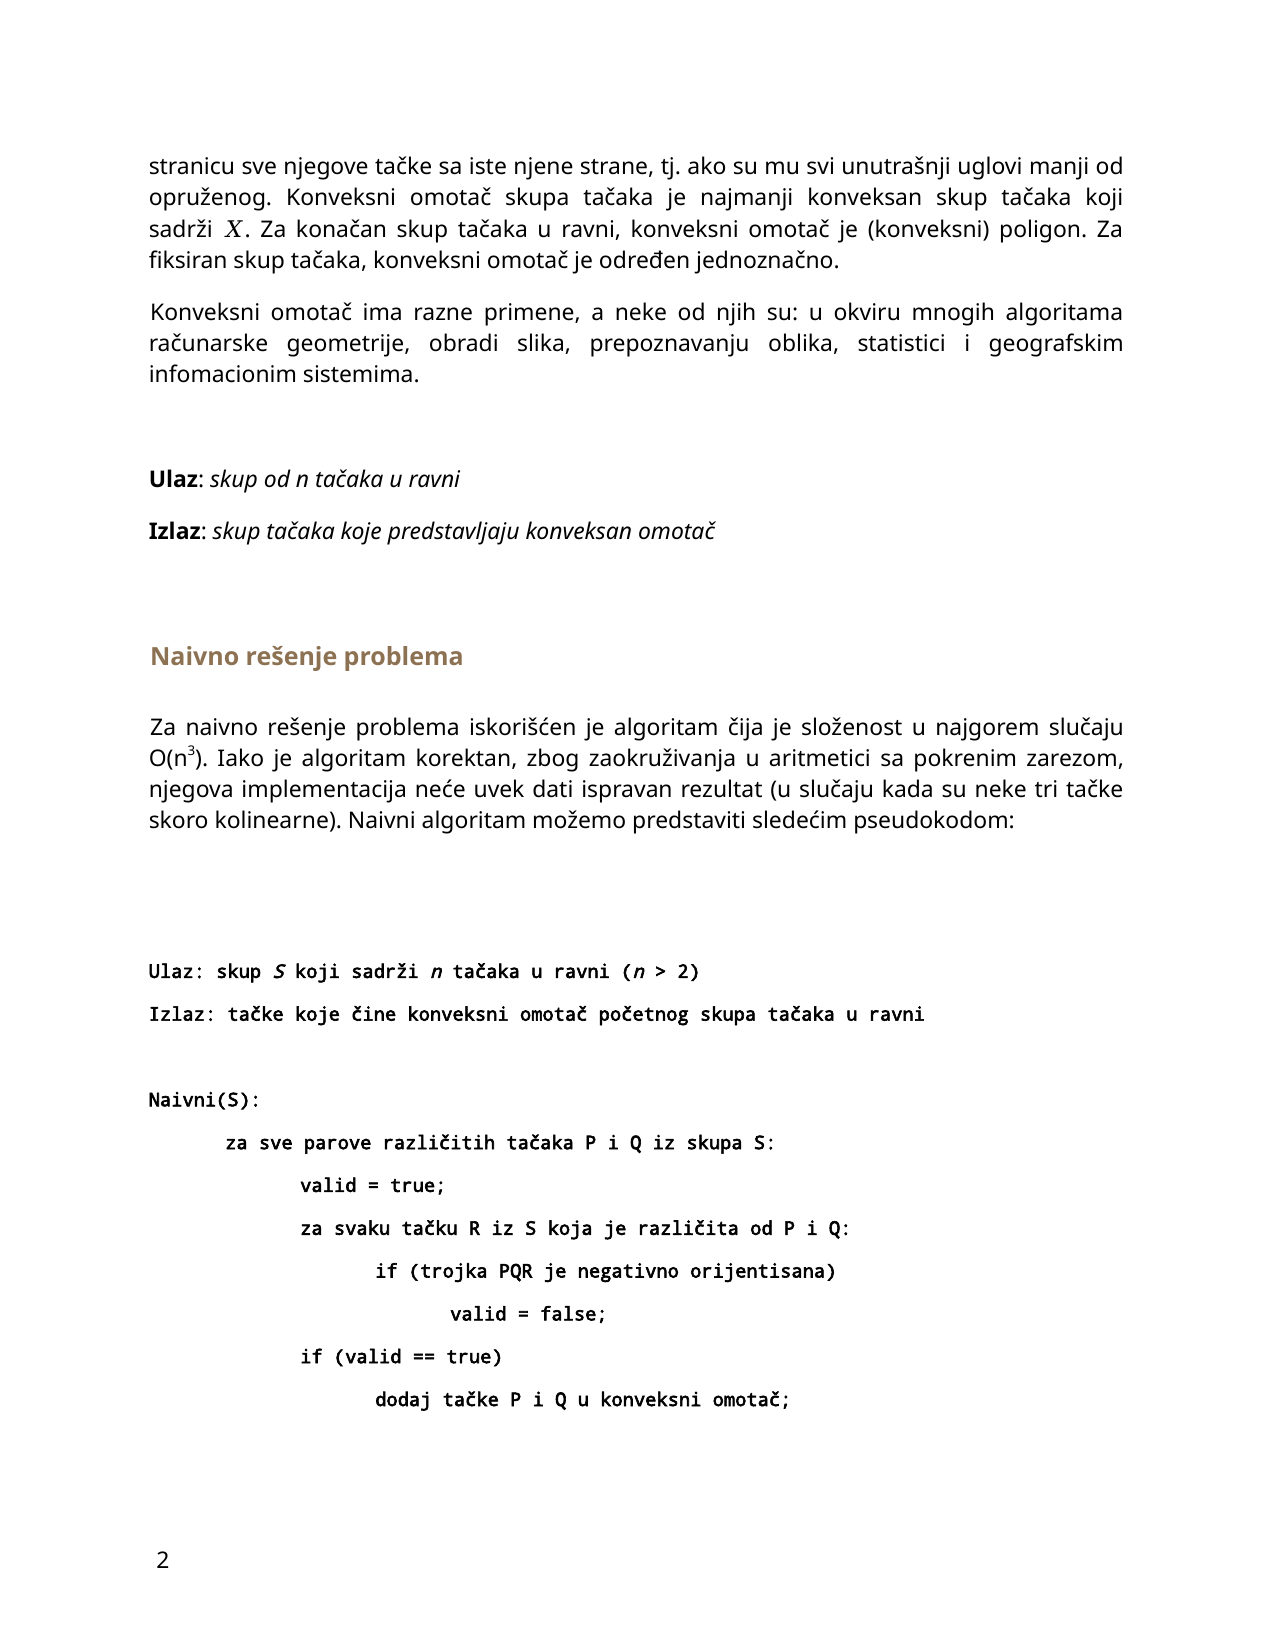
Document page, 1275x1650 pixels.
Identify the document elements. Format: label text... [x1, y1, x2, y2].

text valid = false; [148, 1303, 1125, 1325]
text valid = true; [148, 1174, 1125, 1196]
text za svaku tačku R iz S koja je različita od P i Q: [148, 1217, 1125, 1239]
text dodaj tačke P i Q u konveksni omotač; [148, 1388, 1125, 1411]
text Izlaz: skup tačaka koje predstavljaju konveksan omotač [148, 514, 1125, 546]
text Ulaz: skup od n tačaka u ravni [148, 462, 1125, 494]
text Za naivno rešenje problema iskorišćen je algoritam čija je složenost u najgorem slučaju O(n3). Iako je algoritam korektan, zbog zaokruživanja u aritmetici sa pokrenim zarezom, njegova implementacija neće uvek dati ispravan rezultat (u slučaju kada su neke tri tačke skoro kolinearne). Naivni algoritam možemo predstaviti sledećim pseudokodom: [148, 710, 1125, 835]
text za sve parove različitih tačaka P i Q iz skupa S: [148, 1132, 1125, 1154]
text Ulaz: skup S koji sadrži n tačaka u ravni (n > 2) [148, 960, 1125, 982]
text Konveksni omotač ima razne primene, a neke od njih su: u okviru mnogih algoritama računarske geometrije, obradi slika, prepoznavanju oblika, statistici i geografskim infomacionim sistemima. [148, 296, 1125, 389]
subtitle Naivno rešenje problema [150, 638, 1125, 673]
text stranicu sve njegove tačke sa iste njene strane, tj. ako su mu svi unutrašnji uglovi manji od opruženog. Konveksni omotač skupa tačaka je najmanji konveksan skup tačaka koji sadrži 𝑋. Za konačan skup tačaka u ravni, konveksni omotač je (konveksni) poligon. Za fiksiran skup tačaka, konveksni omotač je određen jednoznačno. [148, 150, 1125, 275]
text Naivni(S): [148, 1089, 1125, 1111]
text Izlaz: tačke koje čine konveksni omotač početnog skupa tačaka u ravni [148, 1003, 1125, 1025]
text if (valid == true) [148, 1346, 1125, 1368]
text if (trojka PQR je negativno orijentisana) [148, 1260, 1125, 1282]
